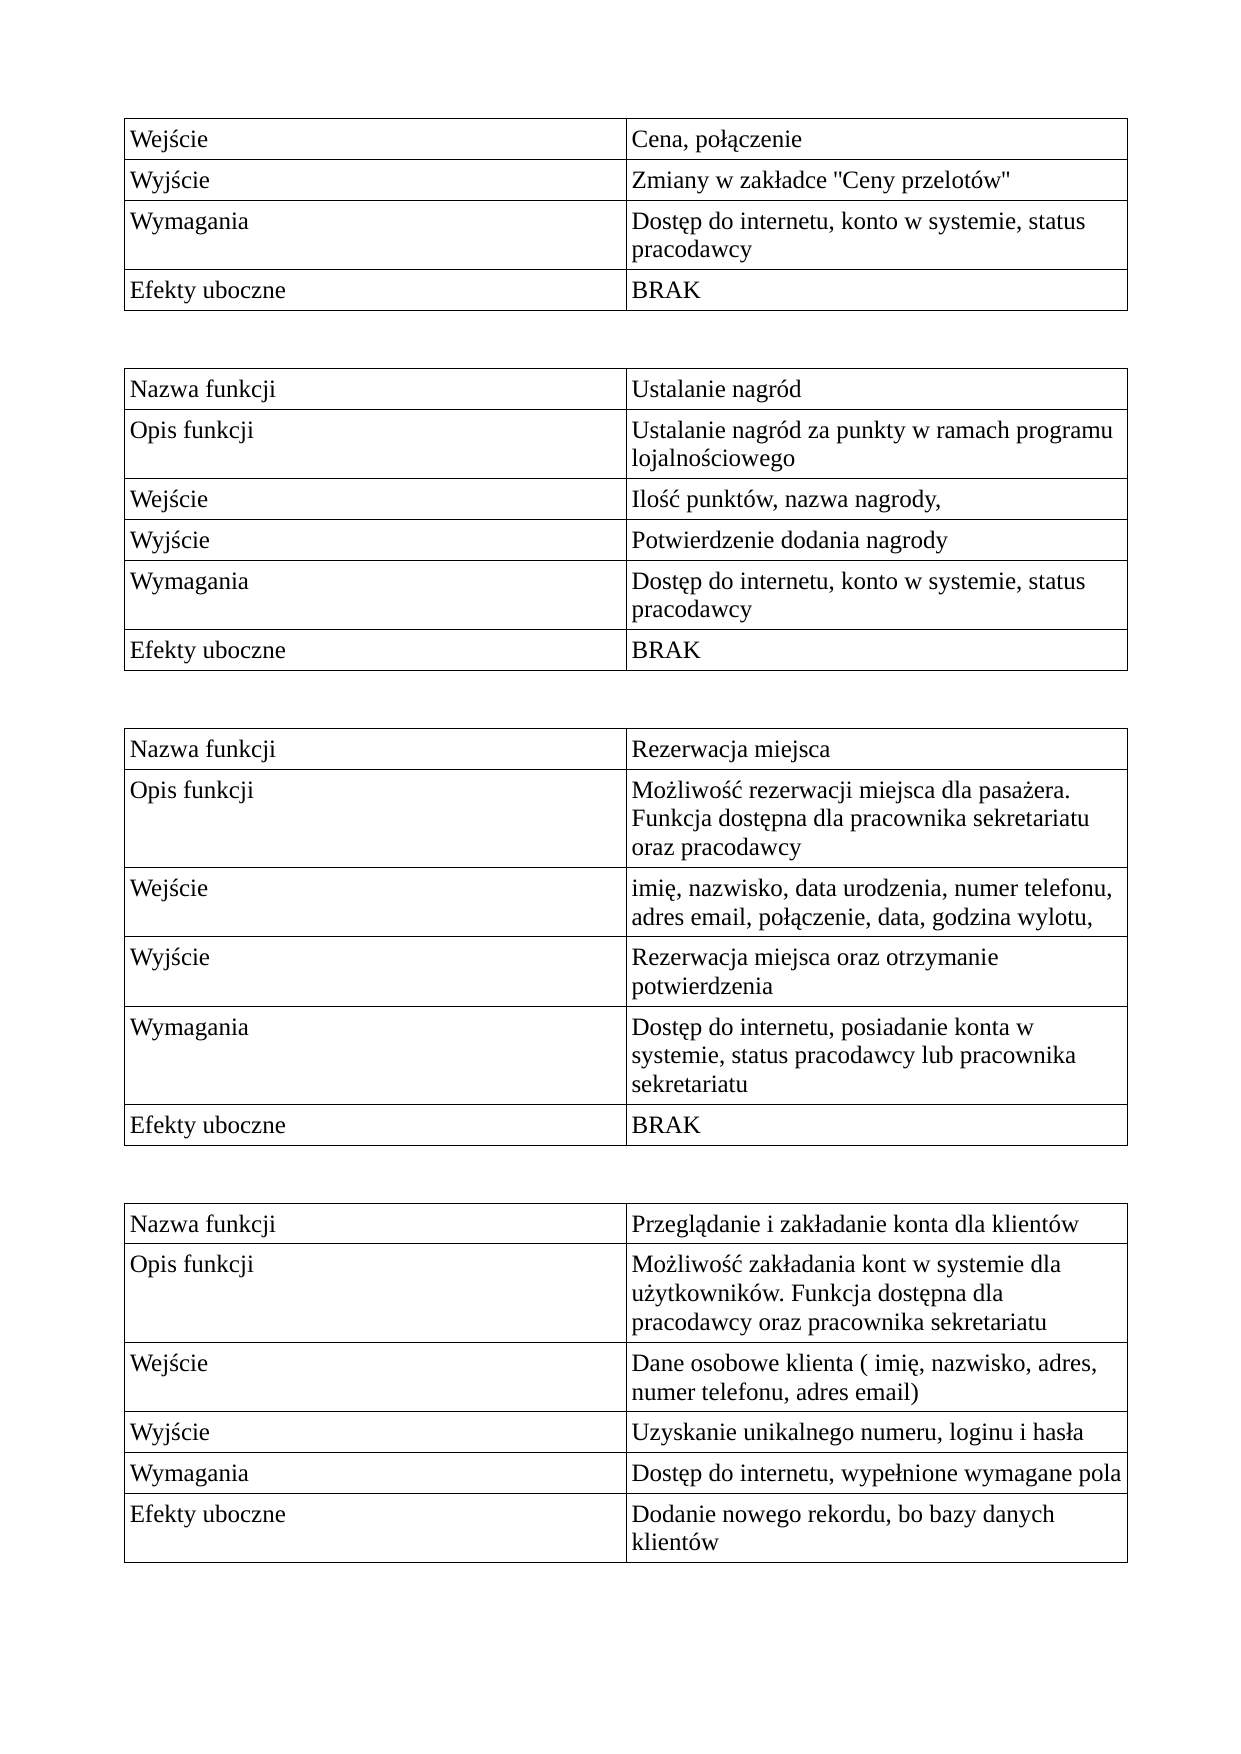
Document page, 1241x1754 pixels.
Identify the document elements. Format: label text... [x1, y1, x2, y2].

table_cell BRAK [627, 270, 1127, 310]
table_cell Opis funkcji [125, 410, 626, 478]
table_cell BRAK [627, 630, 1127, 670]
table_cell Możliwość rezerwacji miejsca dla pasażera. Funkcja dostępna dla pracownika sekretariatu oraz pracodawcy [627, 770, 1127, 867]
table_header Przeglądanie i zakładanie konta dla klientów [627, 1204, 1127, 1243]
table_cell Dostęp do internetu, posiadanie konta w systemie, status pracodawcy lub pracownika sekretariatu [627, 1007, 1127, 1104]
table_header Nazwa funkcji [125, 729, 626, 768]
table_header Ustalanie nagród [627, 369, 1127, 408]
table_cell Efekty uboczne [125, 1105, 626, 1144]
table_cell Dostęp do internetu, konto w systemie, status pracodawcy [627, 201, 1127, 269]
table_cell Wymagania [125, 201, 626, 269]
table_cell Opis funkcji [125, 770, 626, 867]
table_cell Efekty uboczne [125, 1494, 626, 1562]
table_cell Efekty uboczne [125, 270, 626, 310]
table_cell Dostęp do internetu, wypełnione wymagane pola [627, 1453, 1127, 1492]
table_cell Wyjście [125, 937, 626, 1006]
table_cell Cena, połączenie [627, 119, 1127, 159]
table_cell Wejście [125, 868, 626, 936]
table_cell Wyjście [125, 520, 626, 559]
table_cell Dostęp do internetu, konto w systemie, status pracodawcy [627, 561, 1127, 629]
table_header Nazwa funkcji [125, 369, 626, 408]
table_cell Uzyskanie unikalnego numeru, loginu i hasła [627, 1412, 1127, 1452]
table_cell Dane osobowe klienta ( imię, nazwisko, adres, numer telefonu, adres email) [627, 1343, 1127, 1411]
table_cell BRAK [627, 1105, 1127, 1144]
table_header Rezerwacja miejsca [627, 729, 1127, 768]
table_cell Wyjście [125, 1412, 626, 1452]
table_cell Wymagania [125, 1453, 626, 1492]
table_cell Rezerwacja miejsca oraz otrzymanie potwierdzenia [627, 937, 1127, 1006]
table_cell Potwierdzenie dodania nagrody [627, 520, 1127, 559]
table_cell Wejście [125, 479, 626, 519]
table_cell imię, nazwisko, data urodzenia, numer telefonu, adres email, połączenie, data, godzina wylotu, [627, 868, 1127, 936]
table_cell Zmiany w zakładce ''Ceny przelotów'' [627, 160, 1127, 199]
table_cell Ilość punktów, nazwa nagrody, [627, 479, 1127, 519]
table_header Nazwa funkcji [125, 1204, 626, 1243]
table_cell Możliwość zakładania kont w systemie dla użytkowników. Funkcja dostępna dla pracodawcy oraz pracownika sekretariatu [627, 1244, 1127, 1342]
table_cell Dodanie nowego rekordu, bo bazy danych klientów [627, 1494, 1127, 1562]
table_cell Opis funkcji [125, 1244, 626, 1342]
table_cell Efekty uboczne [125, 630, 626, 670]
table_cell Wejście [125, 1343, 626, 1411]
table_cell Wymagania [125, 1007, 626, 1104]
table_cell Wymagania [125, 561, 626, 629]
table_cell Wejście [125, 119, 626, 159]
table_cell Ustalanie nagród za punkty w ramach programu lojalnościowego [627, 410, 1127, 478]
table_cell Wyjście [125, 160, 626, 199]
